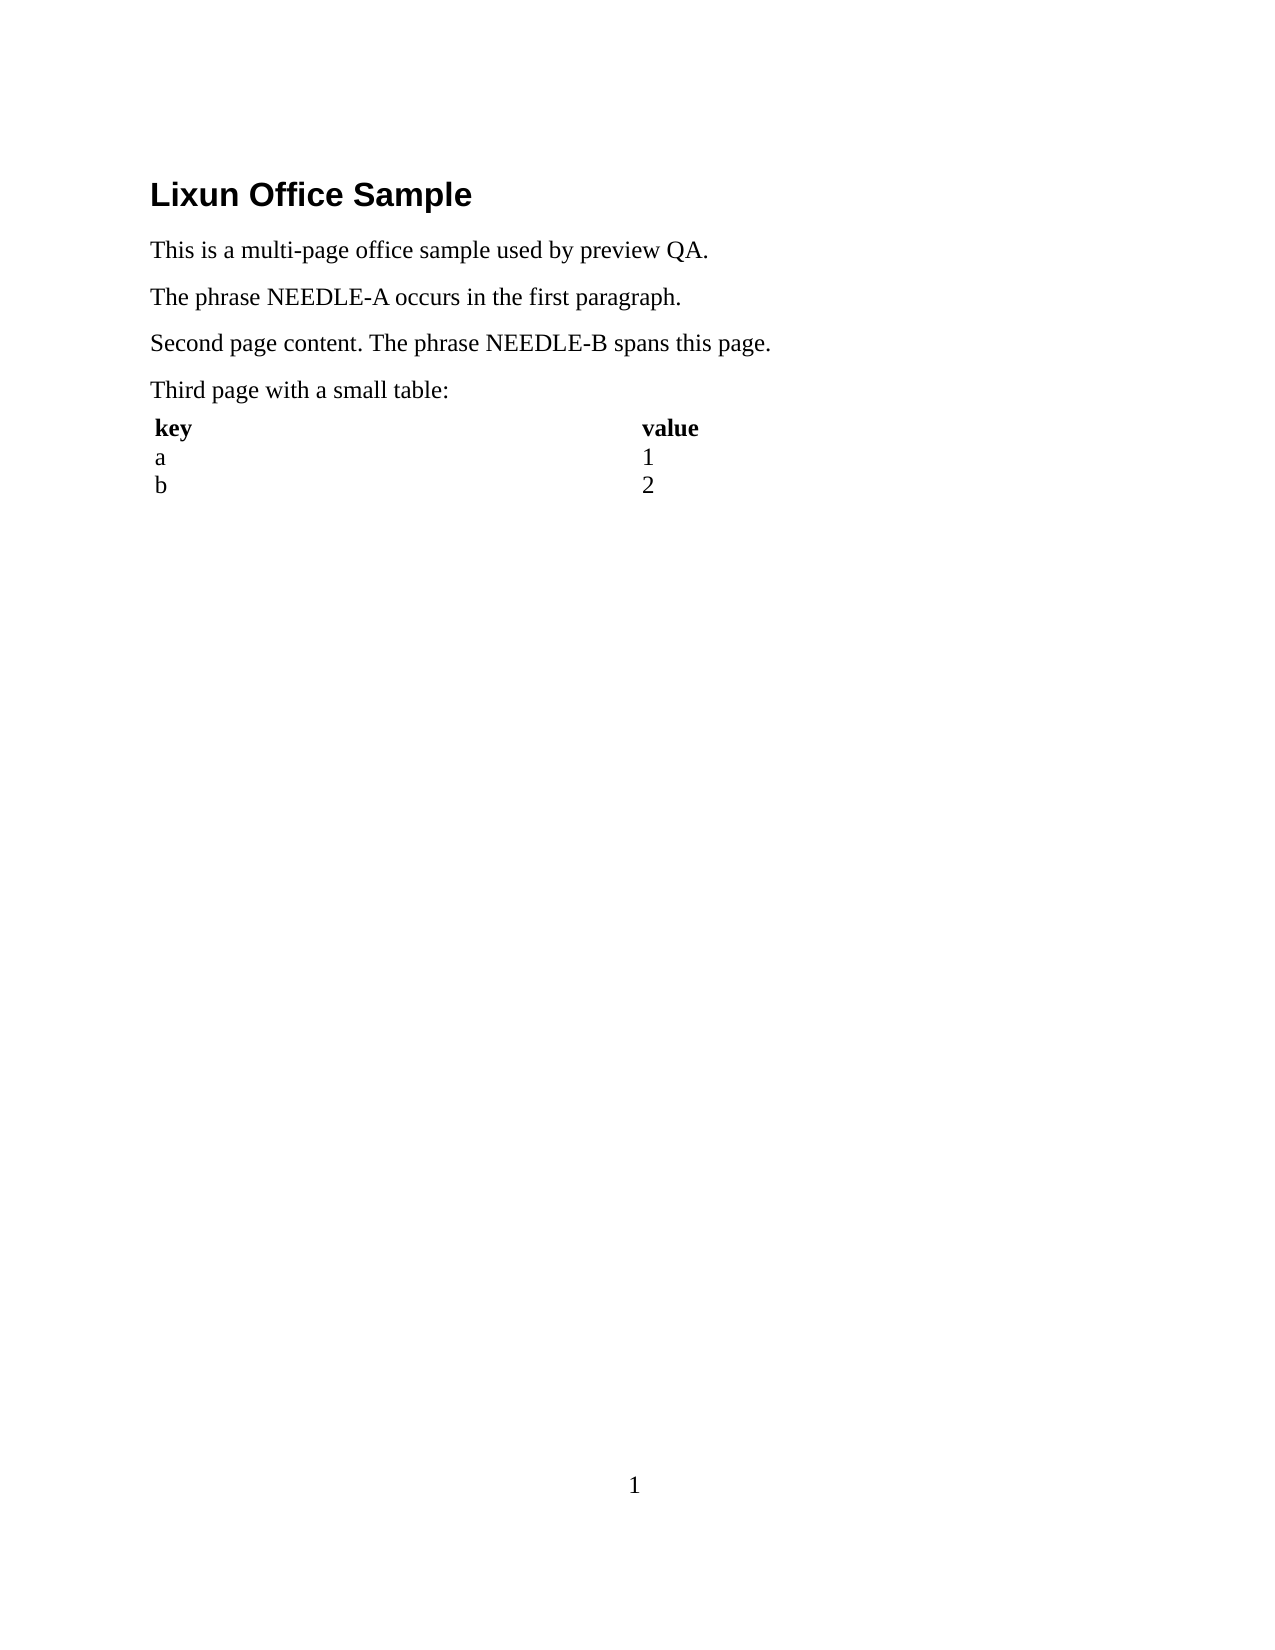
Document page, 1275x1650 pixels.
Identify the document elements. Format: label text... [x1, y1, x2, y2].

table_cell b [150, 470, 637, 499]
text This is a multi-page office sample used by preview QA. [150, 235, 1125, 264]
text Second page content. The phrase NEEDLE-B spans this page. [150, 328, 1125, 357]
table_header value [638, 413, 1125, 442]
table_cell 1 [638, 442, 1125, 470]
text The phrase NEEDLE-A occurs in the first paragraph. [150, 282, 1125, 311]
table_header key [150, 413, 637, 442]
table_cell 2 [638, 470, 1125, 499]
subtitle Lixun Office Sample [150, 175, 1125, 214]
text Third page with a small table: [150, 375, 1125, 404]
table_cell a [150, 442, 637, 470]
